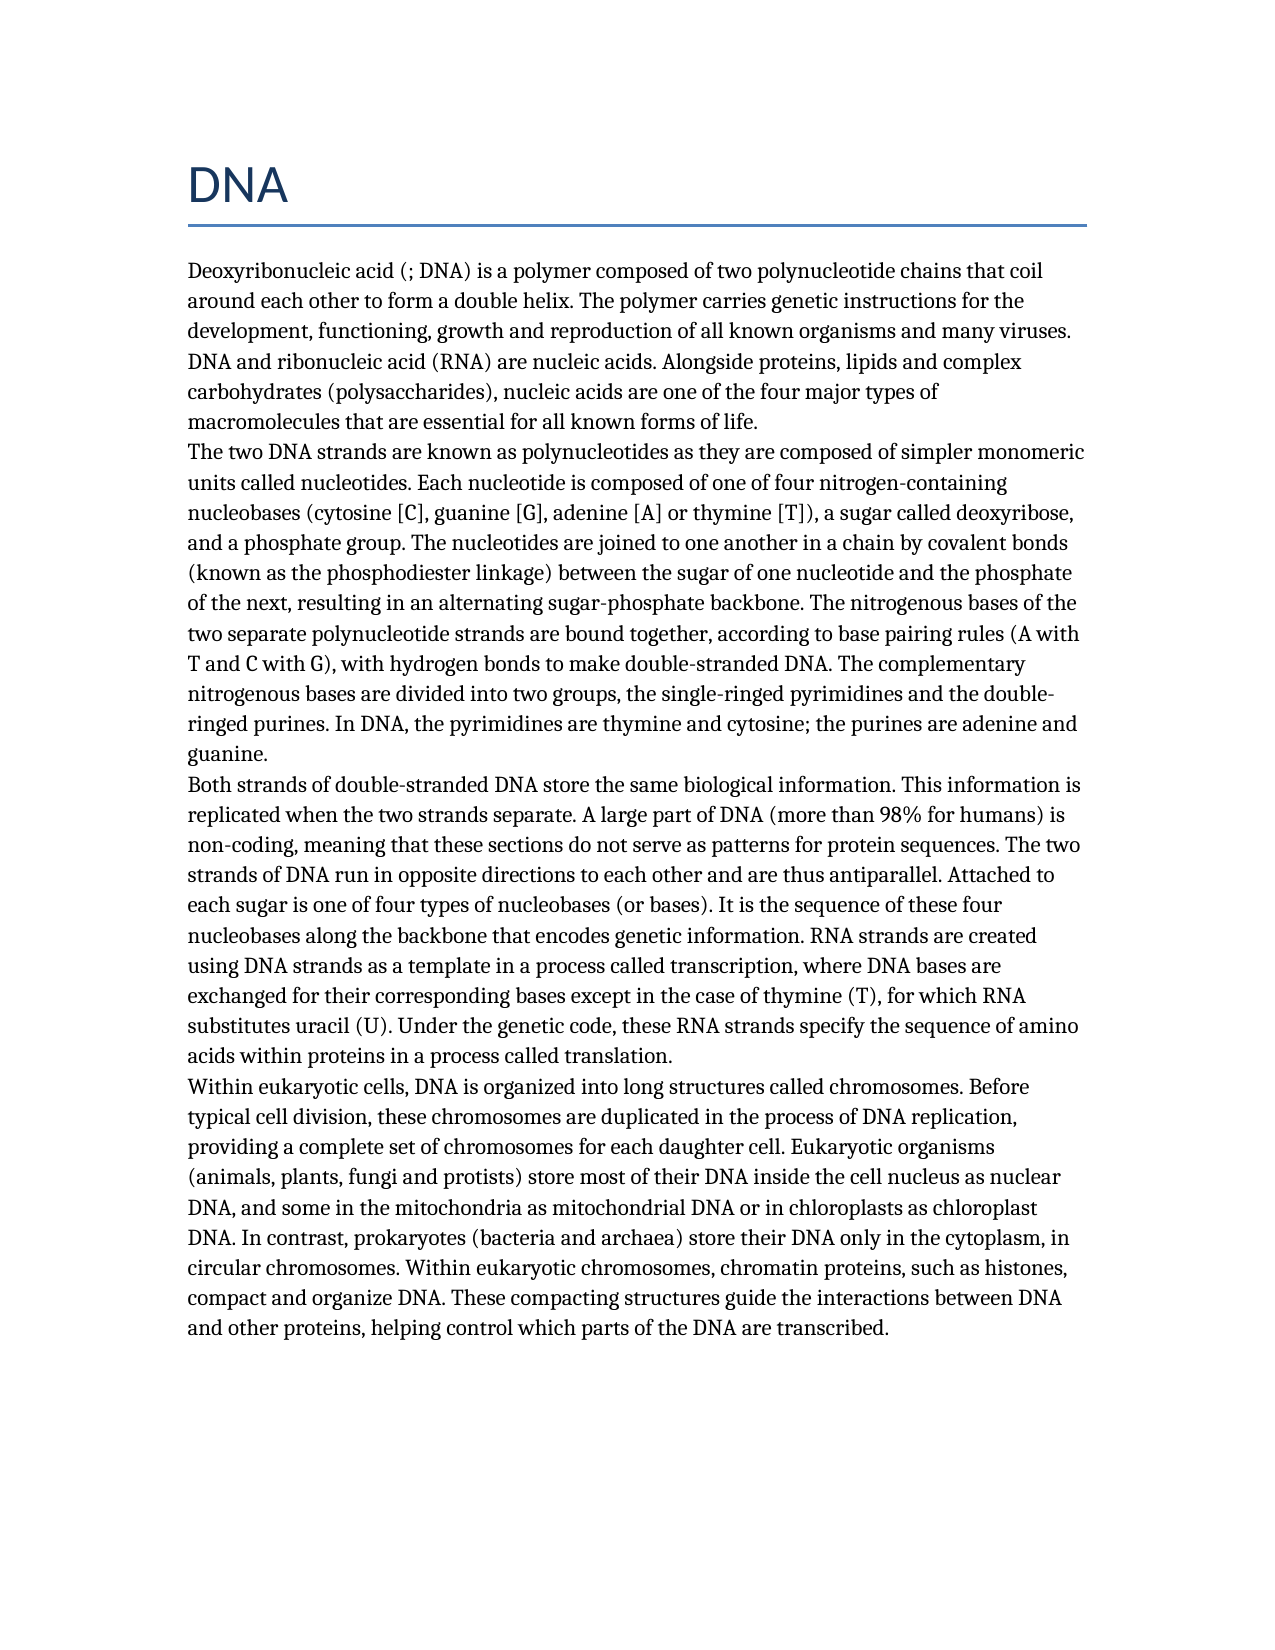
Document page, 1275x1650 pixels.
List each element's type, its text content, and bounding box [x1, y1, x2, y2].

text Deoxyribonucleic acid (; DNA) is a polymer composed of two polynucleotide chains that coil around each other to form a double helix. The polymer carries genetic instructions for the development, functioning, growth and reproduction of all known organisms and many viruses. DNA and ribonucleic acid (RNA) are nucleic acids. Alongside proteins, lipids and complex carbohydrates (polysaccharides), nucleic acids are one of the four major types of macromolecules that are essential for all known forms of life. The two DNA strands are known as polynucleotides as they are composed of simpler monomeric units called nucleotides. Each nucleotide is composed of one of four nitrogen-containing nucleobases (cytosine [C], guanine [G], adenine [A] or thymine [T]), a sugar called deoxyribose, and a phosphate group. The nucleotides are joined to one another in a chain by covalent bonds (known as the phosphodiester linkage) between the sugar of one nucleotide and the phosphate of the next, resulting in an alternating sugar-phosphate backbone. The nitrogenous bases of the two separate polynucleotide strands are bound together, according to base pairing rules (A with T and C with G), with hydrogen bonds to make double-stranded DNA. The complementary nitrogenous bases are divided into two groups, the single-ringed pyrimidines and the double-ringed purines. In DNA, the pyrimidines are thymine and cytosine; the purines are adenine and guanine. Both strands of double-stranded DNA store the same biological information. This information is replicated when the two strands separate. A large part of DNA (more than 98% for humans) is non-coding, meaning that these sections do not serve as patterns for protein sequences. The two strands of DNA run in opposite directions to each other and are thus antiparallel. Attached to each sugar is one of four types of nucleobases (or bases). It is the sequence of these four nucleobases along the backbone that encodes genetic information. RNA strands are created using DNA strands as a template in a process called transcription, where DNA bases are exchanged for their corresponding bases except in the case of thymine (T), for which RNA substitutes uracil (U). Under the genetic code, these RNA strands specify the sequence of amino acids within proteins in a process called translation. Within eukaryotic cells, DNA is organized into long structures called chromosomes. Before typical cell division, these chromosomes are duplicated in the process of DNA replication, providing a complete set of chromosomes for each daughter cell. Eukaryotic organisms (animals, plants, fungi and protists) store most of their DNA inside the cell nucleus as nuclear DNA, and some in the mitochondria as mitochondrial DNA or in chloroplasts as chloroplast DNA. In contrast, prokaryotes (bacteria and archaea) store their DNA only in the cytoplasm, in circular chromosomes. Within eukaryotic chromosomes, chromatin proteins, such as histones, compact and organize DNA. These compacting structures guide the interactions between DNA and other proteins, helping control which parts of the DNA are transcribed. [187, 258, 1087, 1341]
title DNA [187, 150, 1087, 227]
